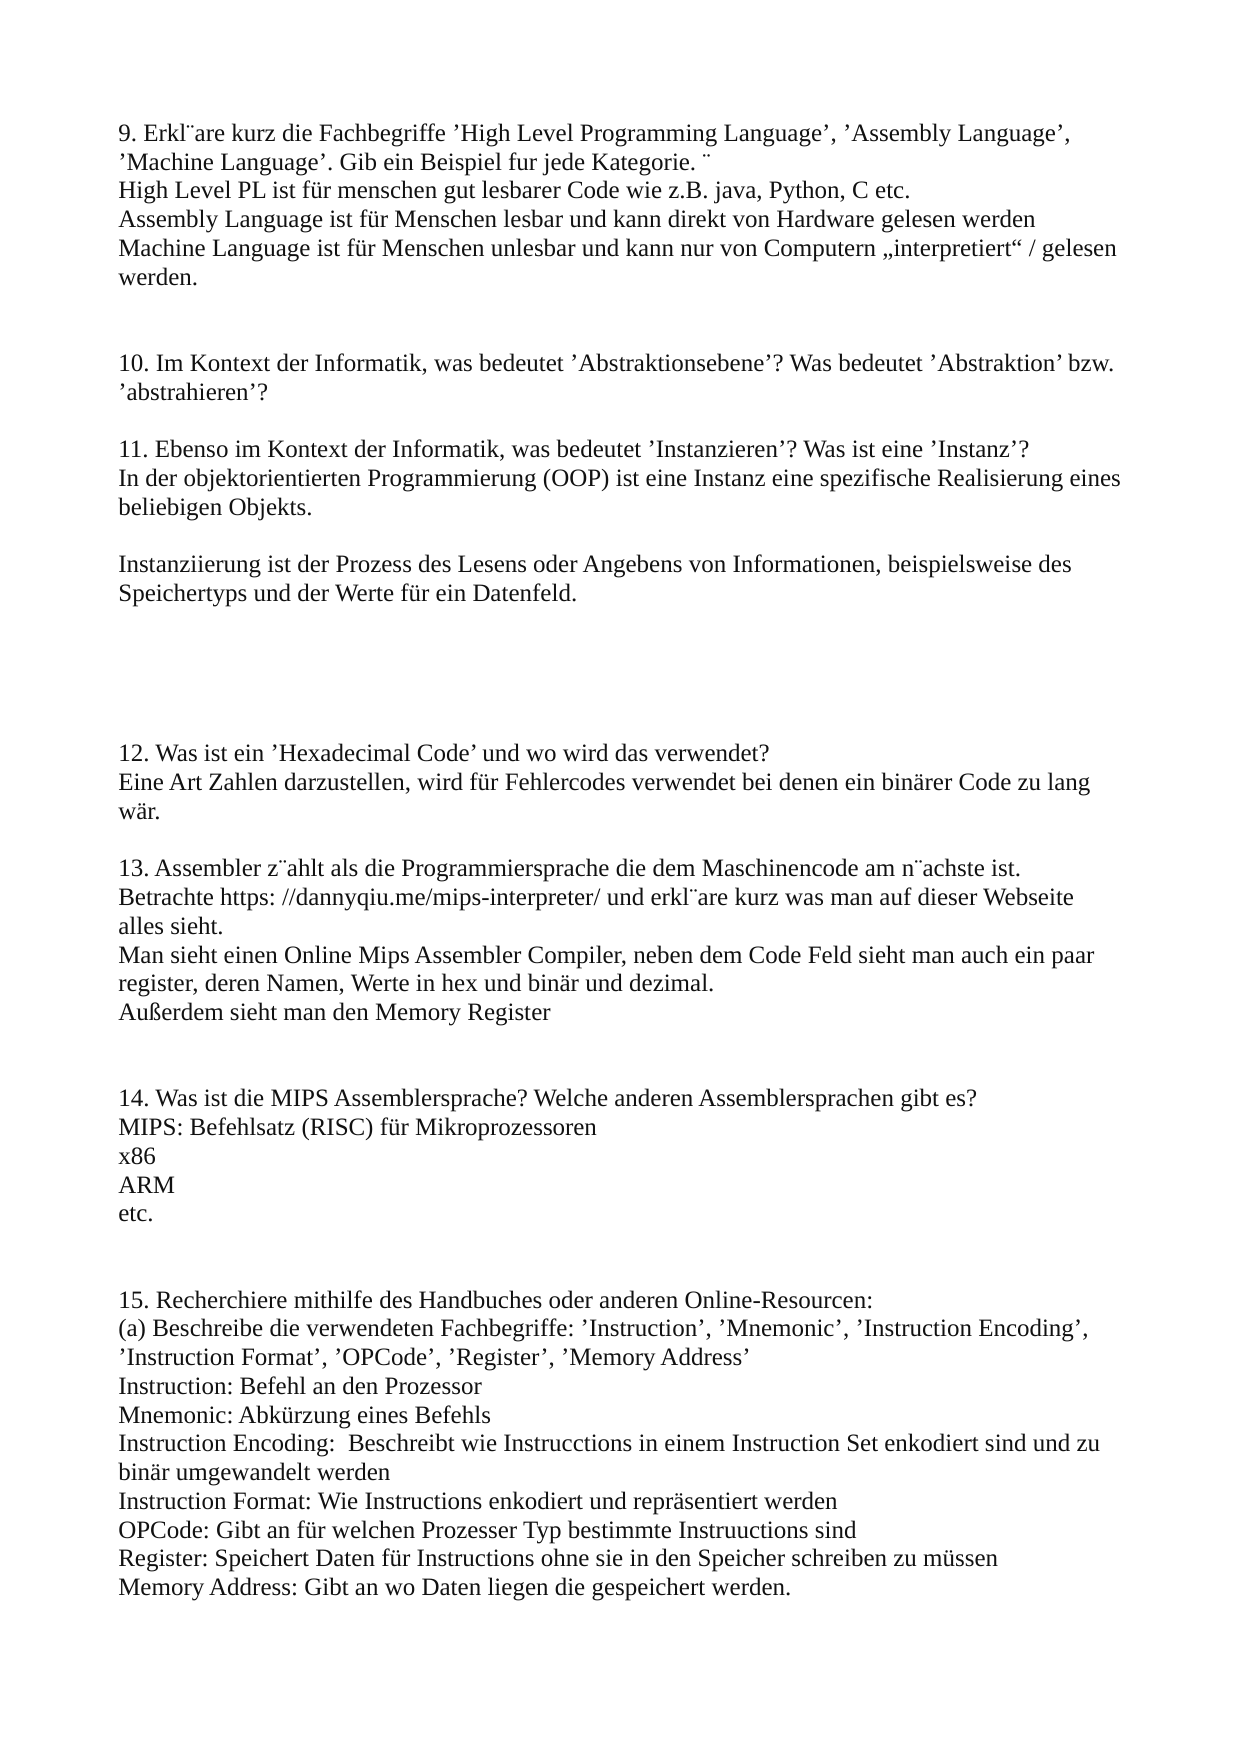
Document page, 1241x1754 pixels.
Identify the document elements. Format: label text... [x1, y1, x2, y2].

text 13. Assembler z¨ahlt als die Programmiersprache die dem Maschinencode am n¨achste ist. Betrachte https: //dannyqiu.me/mips-interpreter/ und erkl¨are kurz was man auf dieser Webseite alles sieht. [118, 853, 1122, 940]
text Machine Language ist für Menschen unlesbar und kann nur von Computern „interpretiert“ / gelesen werden. [118, 233, 1122, 291]
text (a) Beschreibe die verwendeten Fachbegriffe: ’Instruction’, ’Mnemonic’, ’Instruction Encoding’, ’Instruction Format’, ’OPCode’, ’Register’, ’Memory Address’ [118, 1313, 1122, 1371]
text etc. [118, 1198, 1122, 1227]
text Instruction Encoding: Beschreibt wie Instrucctions in einem Instruction Set enkodiert sind und zu binär umgewandelt werden [118, 1428, 1122, 1486]
text Memory Address: Gibt an wo Daten liegen die gespeichert werden. [118, 1572, 1122, 1601]
text 12. Was ist ein ’Hexadecimal Code’ und wo wird das verwendet? [118, 738, 1122, 767]
text 15. Recherchiere mithilfe des Handbuches oder anderen Online-Resourcen: [118, 1285, 1122, 1313]
text In der objektorientierten Programmierung (OOP) ist eine Instanz eine spezifische Realisierung eines beliebigen Objekts. [118, 463, 1122, 521]
text High Level PL ist für menschen gut lesbarer Code wie z.B. java, Python, C etc. [118, 176, 1122, 204]
text 9. Erkl¨are kurz die Fachbegriffe ’High Level Programming Language’, ’Assembly Language’, ’Machine Language’. Gib ein Beispiel fur jede Kategorie. ¨ [118, 118, 1122, 176]
text Instruction: Befehl an den Prozessor [118, 1371, 1122, 1400]
text Außerdem sieht man den Memory Register [118, 997, 1122, 1026]
text Instruction Format: Wie Instructions enkodiert und repräsentiert werden [118, 1486, 1122, 1515]
text Mnemonic: Abkürzung eines Befehls [118, 1400, 1122, 1428]
text OPCode: Gibt an für welchen Prozesser Typ bestimmte Instruuctions sind [118, 1515, 1122, 1543]
text 11. Ebenso im Kontext der Informatik, was bedeutet ’Instanzieren’? Was ist eine ’Instanz’? [118, 434, 1122, 463]
text Register: Speichert Daten für Instructions ohne sie in den Speicher schreiben zu müssen [118, 1543, 1122, 1572]
text 10. Im Kontext der Informatik, was bedeutet ’Abstraktionsebene’? Was bedeutet ’Abstraktion’ bzw. ’abstrahieren’? [118, 348, 1122, 406]
text Man sieht einen Online Mips Assembler Compiler, neben dem Code Feld sieht man auch ein paar register, deren Namen, Werte in hex und binär und dezimal. [118, 940, 1122, 997]
text 14. Was ist die MIPS Assemblersprache? Welche anderen Assemblersprachen gibt es? [118, 1083, 1122, 1112]
text MIPS: Befehlsatz (RISC) für Mikroprozessoren [118, 1112, 1122, 1141]
text ARM [118, 1170, 1122, 1198]
text Eine Art Zahlen darzustellen, wird für Fehlercodes verwendet bei denen ein binärer Code zu lang wär. [118, 767, 1122, 825]
text x86 [118, 1141, 1122, 1170]
text Instanziierung ist der Prozess des Lesens oder Angebens von Informationen, beispielsweise des Speichertyps und der Werte für ein Datenfeld. [118, 549, 1122, 607]
text Assembly Language ist für Menschen lesbar und kann direkt von Hardware gelesen werden [118, 204, 1122, 233]
